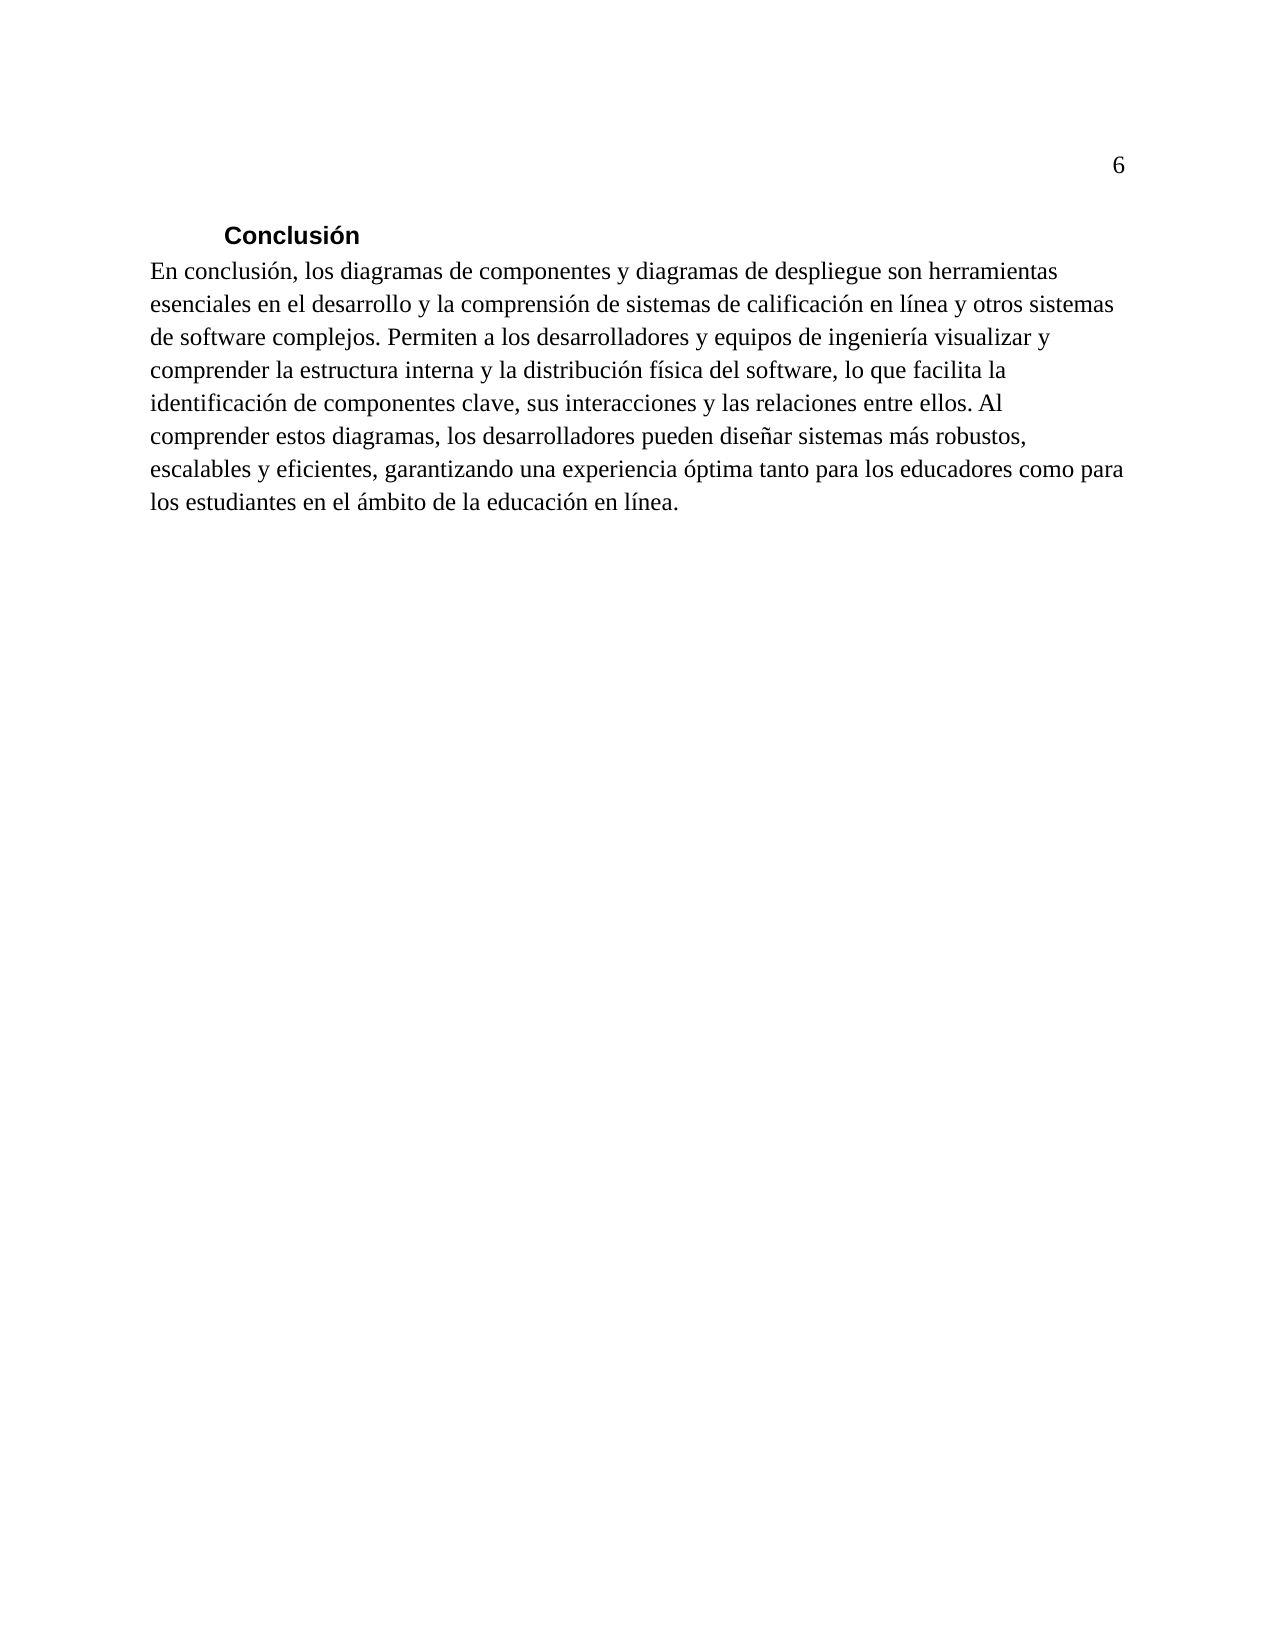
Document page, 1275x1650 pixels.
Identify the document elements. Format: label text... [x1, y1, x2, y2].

subtitle Conclusión [150, 221, 1125, 249]
text En conclusión, los diagramas de componentes y diagramas de despliegue son herramientas esenciales en el desarrollo y la comprensión de sistemas de calificación en línea y otros sistemas de software complejos. Permiten a los desarrolladores y equipos de ingeniería visualizar y comprender la estructura interna y la distribución física del software, lo que facilita la identificación de componentes clave, sus interacciones y las relaciones entre ellos. Al comprender estos diagramas, los desarrolladores pueden diseñar sistemas más robustos, escalables y eficientes, garantizando una experiencia óptima tanto para los educadores como para los estudiantes en el ámbito de la educación en línea. [150, 256, 1125, 516]
